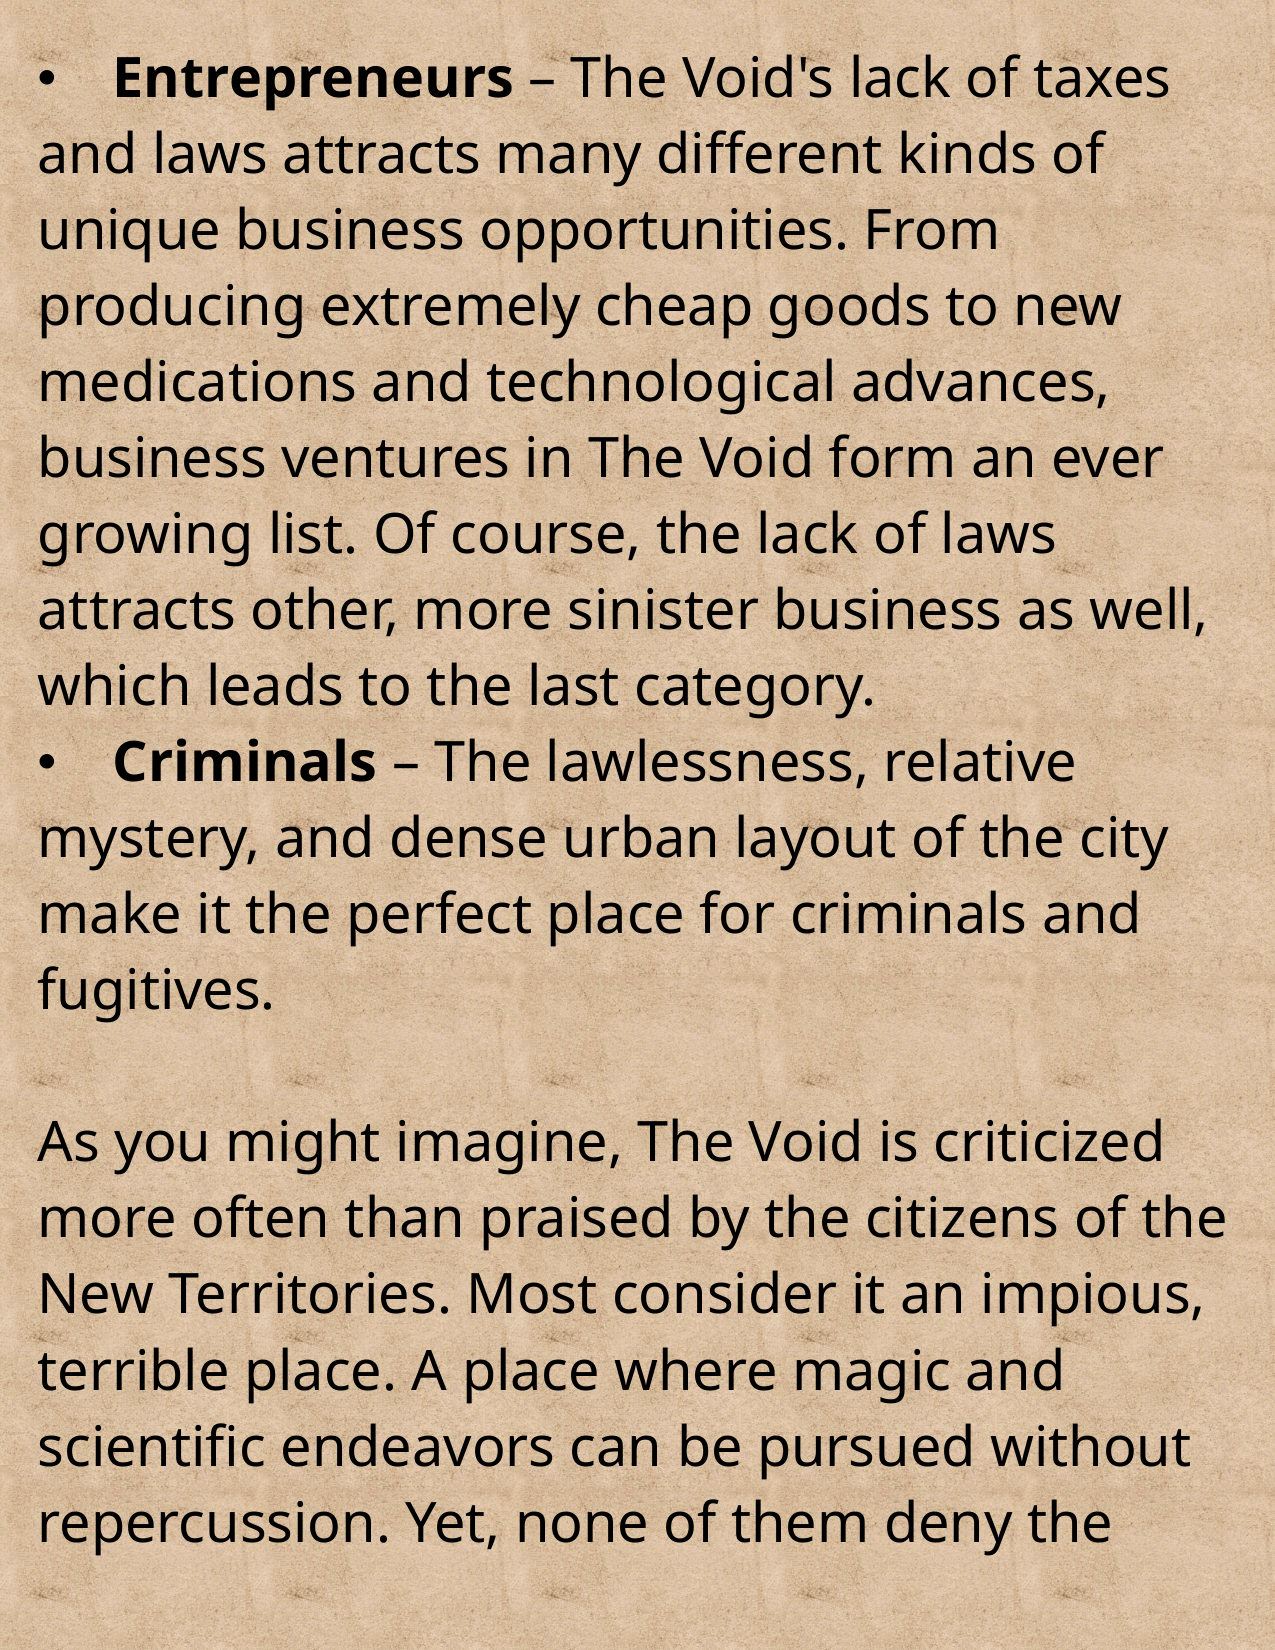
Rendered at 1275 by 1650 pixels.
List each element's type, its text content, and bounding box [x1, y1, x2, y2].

list Criminals – The lawlessness, relative mystery, and dense urban layout of the city make it the perfect place for criminals and fugitives. [37, 722, 1237, 1026]
text As you might imagine, The Void is criticized more often than praised by the citizens of the New Territories. Most consider it an impious, terrible place. A place where magic and scientific endeavors can be pursued without repercussion. Yet, none of them deny the [37, 1102, 1237, 1558]
list Entrepreneurs – The Void's lack of taxes and laws attracts many different kinds of unique business opportunities. From producing extremely cheap goods to new medications and technological advances, business ventures in The Void form an ever growing list. Of course, the lack of laws attracts other, more sinister business as well, which leads to the last category. [37, 37, 1237, 722]
